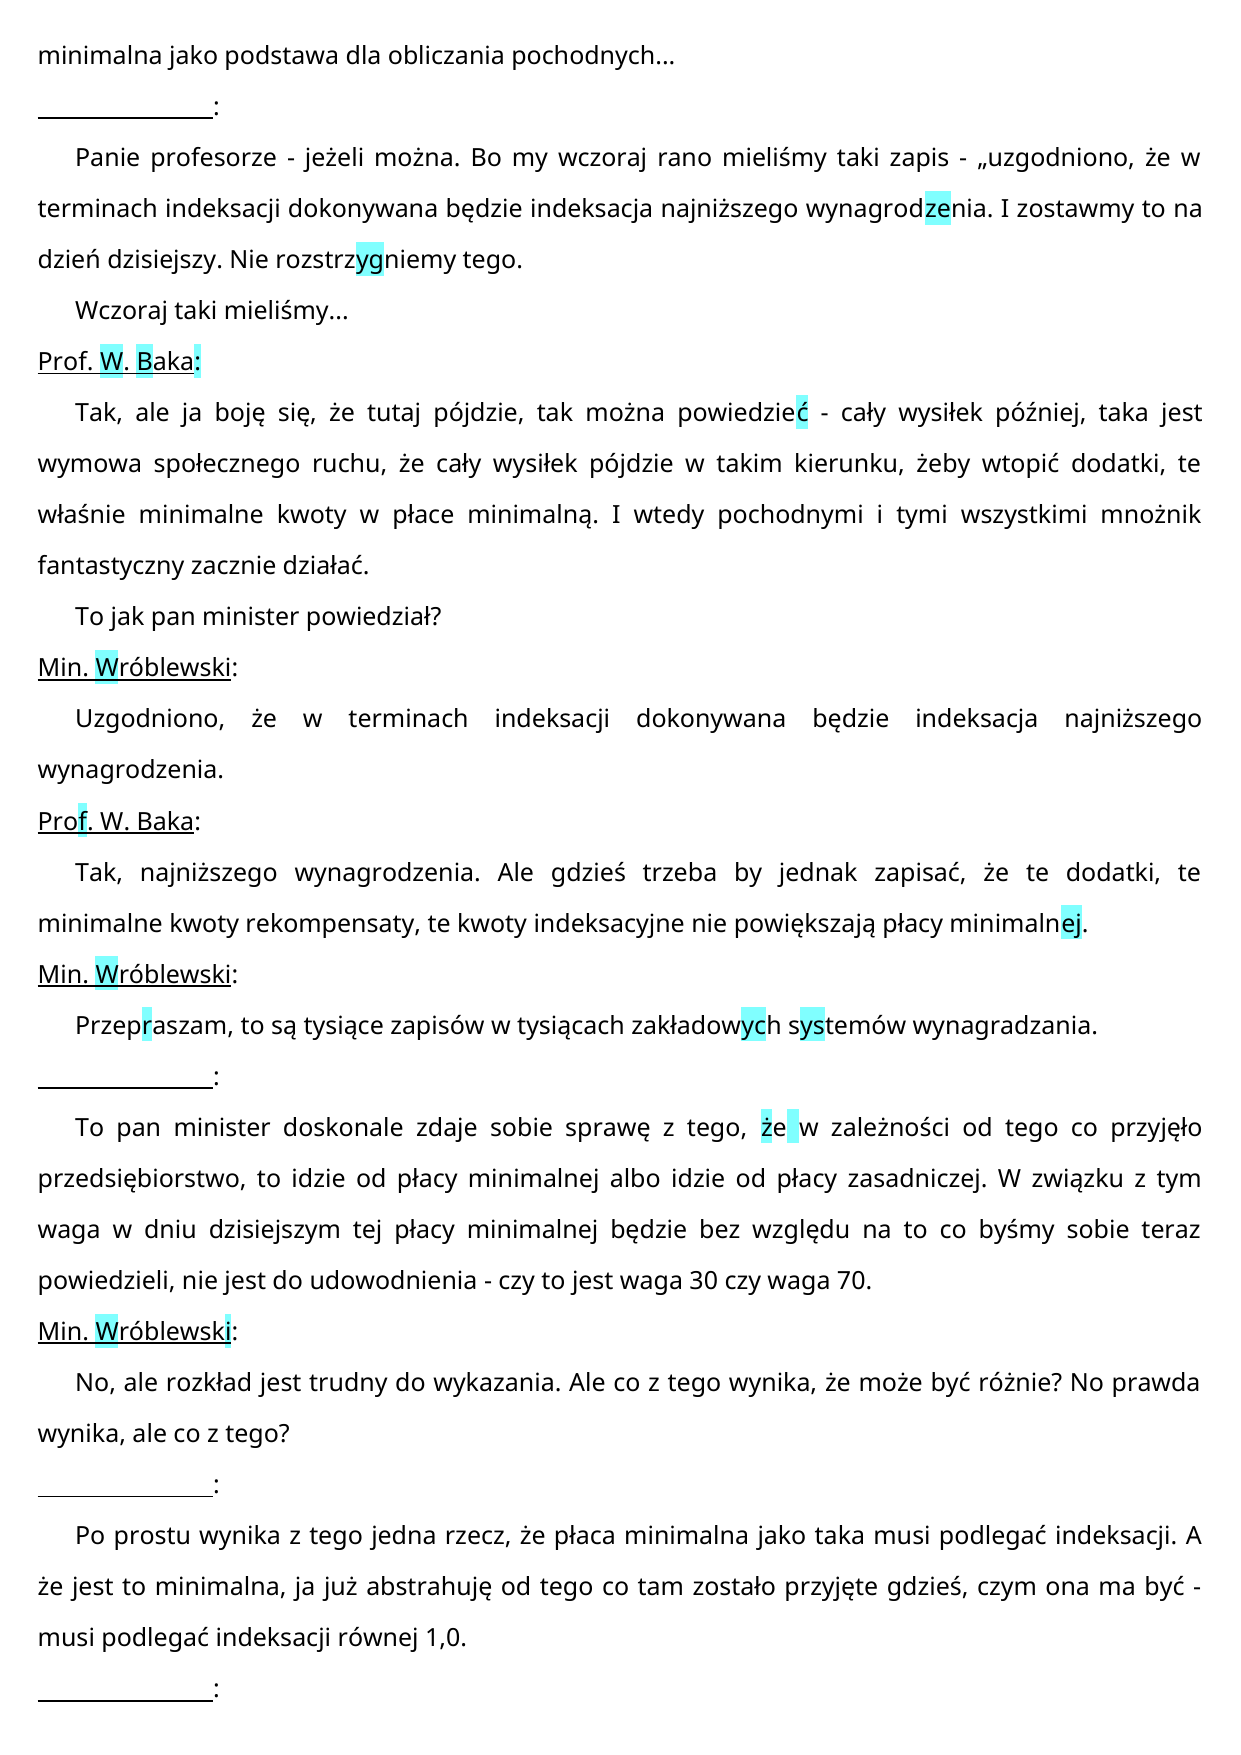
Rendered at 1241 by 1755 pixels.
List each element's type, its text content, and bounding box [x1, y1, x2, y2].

text Wczoraj taki mieliśmy... [37, 293, 1203, 327]
text : [37, 88, 1203, 123]
text Prof. W. Baka: [37, 344, 1203, 378]
text Min. Wróblewski: [37, 956, 1203, 990]
text : [37, 1467, 1203, 1501]
text To pan minister doskonale zdaje sobie sprawę z tego, że w zależności od tego co przyjęło przedsiębiorstwo, to idzie od płacy minimalnej albo idzie od płacy zasadniczej. W związku z tym waga w dniu dzisiejszym tej płacy minimalnej będzie bez względu na to co byśmy sobie teraz powiedzieli, nie jest do udowodnienia - czy to jest waga 30 czy waga 70. [37, 1109, 1203, 1297]
text Tak, ale ja boję się, że tutaj pójdzie, tak można powiedzieć - cały wysiłek później, taka jest wymowa społecznego ruchu, że cały wysiłek pójdzie w takim kierunku, żeby wtopić dodatki, te właśnie minimalne kwoty w płace minimalną. I wtedy pochodnymi i tymi wszystkimi mnożnik fantastyczny zacznie działać. [37, 395, 1203, 582]
text To jak pan minister powiedział? [37, 599, 1203, 633]
text : [37, 1058, 1203, 1092]
text Po prostu wynika z tego jedna rzecz, że płaca minimalna jako taka musi podlegać indeksacji. A że jest to minimalna, ja już abstrahuję od tego co tam zostało przyjęte gdzieś, czym ona ma być - musi podlegać indeksacji równej 1,0. [37, 1518, 1203, 1654]
text Panie profesorze - jeżeli można. Bo my wczoraj rano mieliśmy taki zapis - „uzgodniono, że w terminach indeksacji dokonywana będzie indeksacja najniższego wynagrodzenia. I zostawmy to na dzień dzisiejszy. Nie rozstrzygniemy tego. [37, 139, 1203, 276]
text Przepraszam, to są tysiące zapisów w tysiącach zakładowych systemów wynagradzania. [37, 1007, 1203, 1041]
text No, ale rozkład jest trudny do wykazania. Ale co z tego wynika, że może być różnie? No prawda wynika, ale co z tego? [37, 1364, 1203, 1450]
text Min. Wróblewski: [37, 1313, 1203, 1348]
text Uzgodniono, że w terminach indeksacji dokonywana będzie indeksacja najniższego wynagrodzenia. [37, 701, 1203, 786]
text Tak, najniższego wynagrodzenia. Ale gdzieś trzeba by jednak zapisać, że te dodatki, te minimalne kwoty rekompensaty, te kwoty indeksacyjne nie powiększają płacy minimalnej. [37, 854, 1203, 939]
text : [37, 1671, 1203, 1705]
text Prof. W. Baka: [37, 803, 1203, 837]
text Min. Wróblewski: [37, 650, 1203, 684]
text minimalna jako podstawa dla obliczania pochodnych... [37, 37, 1203, 72]
